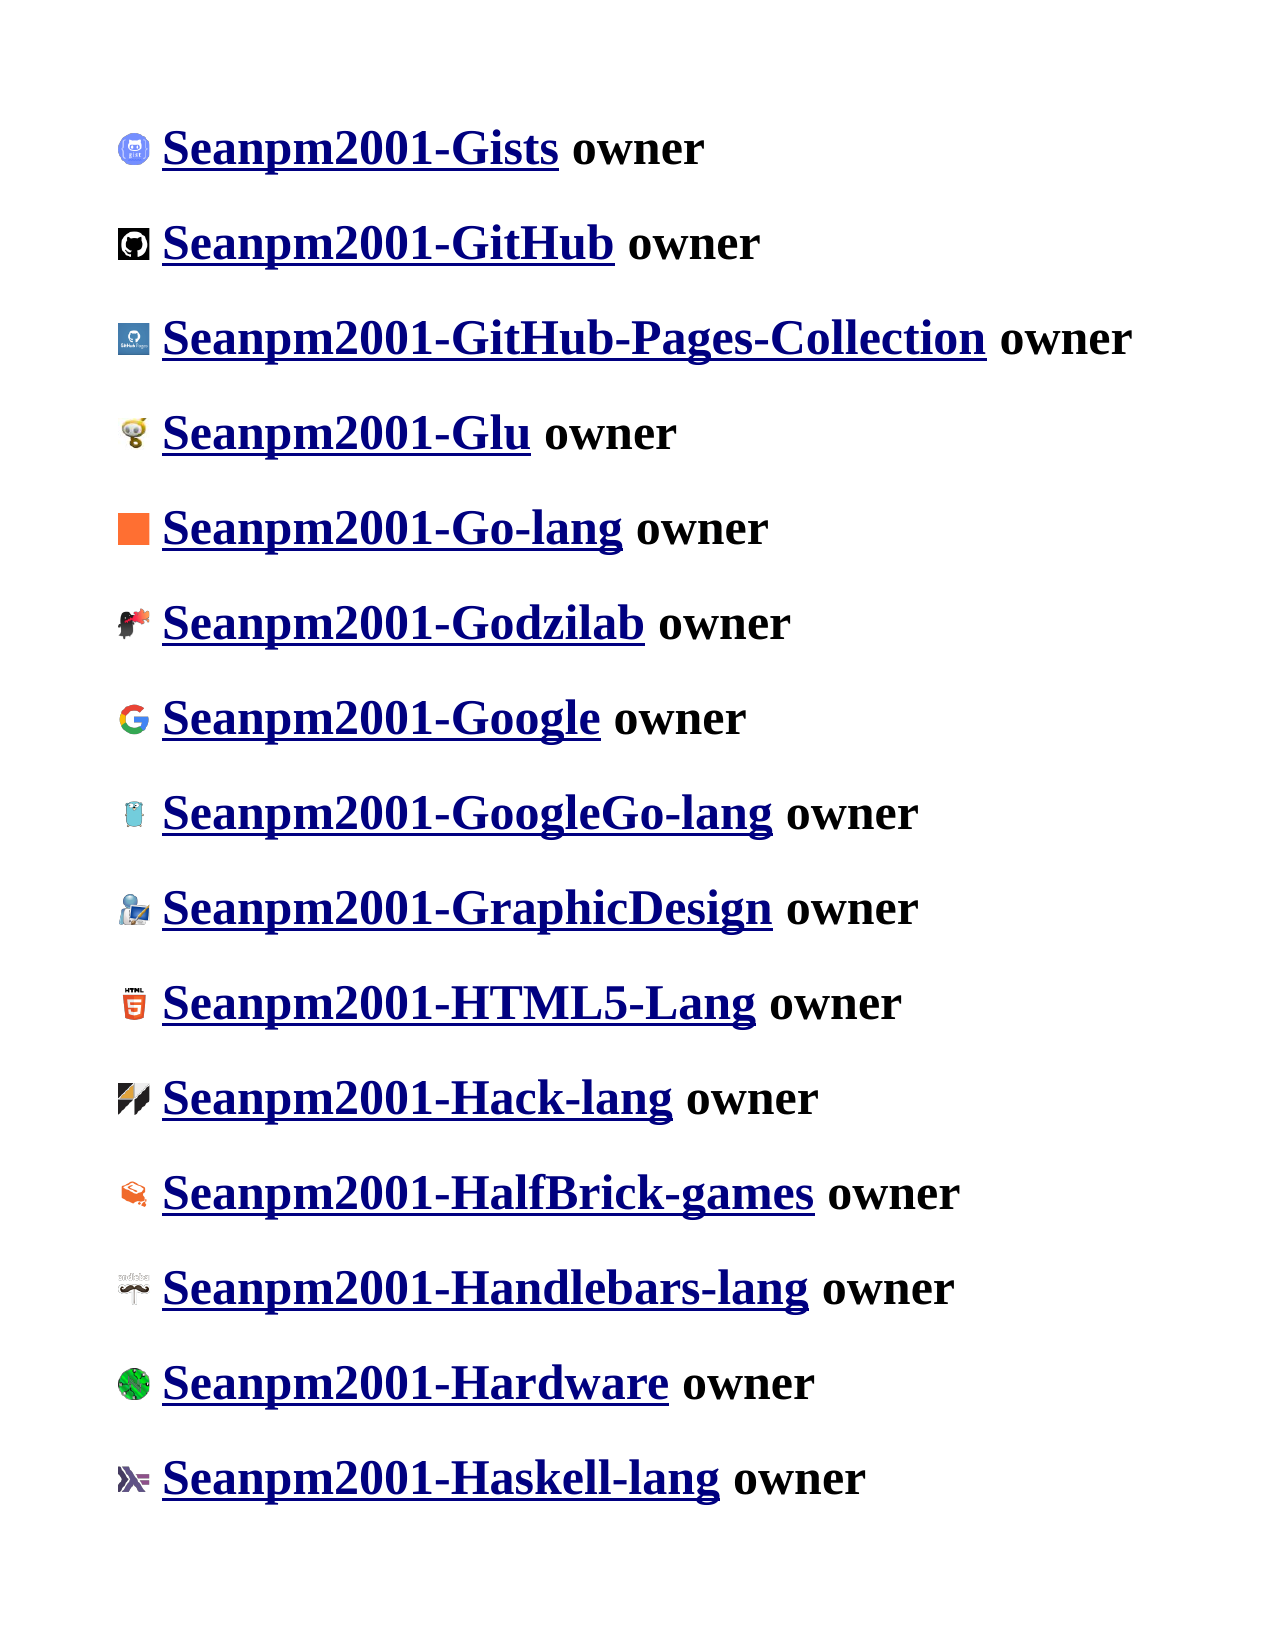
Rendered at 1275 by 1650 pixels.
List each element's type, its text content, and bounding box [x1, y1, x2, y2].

subtitle Seanpm2001-GoogleGo-lang owner [118, 783, 1157, 841]
subtitle Seanpm2001-GraphicDesign owner [118, 878, 1157, 936]
subtitle Seanpm2001-Go-lang owner [118, 498, 1157, 556]
subtitle Seanpm2001-Glu owner [118, 403, 1157, 461]
subtitle Seanpm2001-HTML5-Lang owner [118, 973, 1157, 1031]
picture [118, 703, 150, 735]
subtitle Seanpm2001-GitHub-Pages-Collection owner [118, 308, 1157, 366]
picture [118, 1083, 150, 1115]
picture [118, 1368, 150, 1400]
subtitle Seanpm2001-Haskell-lang owner [118, 1448, 1157, 1506]
subtitle Seanpm2001-Google owner [118, 688, 1157, 746]
subtitle Seanpm2001-HalfBrick-games owner [118, 1163, 1157, 1221]
picture [118, 228, 150, 260]
picture [118, 418, 150, 450]
picture [118, 513, 150, 545]
picture [118, 323, 150, 355]
picture [118, 1273, 150, 1305]
picture [118, 798, 150, 830]
subtitle Seanpm2001-Hack-lang owner [118, 1068, 1157, 1126]
subtitle Seanpm2001-Hardware owner [118, 1353, 1157, 1411]
subtitle Seanpm2001-Gists owner [118, 118, 1157, 176]
picture [118, 988, 150, 1020]
picture [118, 893, 150, 925]
picture [118, 1178, 150, 1210]
subtitle Seanpm2001-Handlebars-lang owner [118, 1258, 1157, 1316]
picture [118, 133, 150, 165]
subtitle Seanpm2001-GitHub owner [118, 213, 1157, 271]
picture [118, 608, 150, 640]
picture [118, 1463, 150, 1495]
subtitle Seanpm2001-Godzilab owner [118, 593, 1157, 651]
